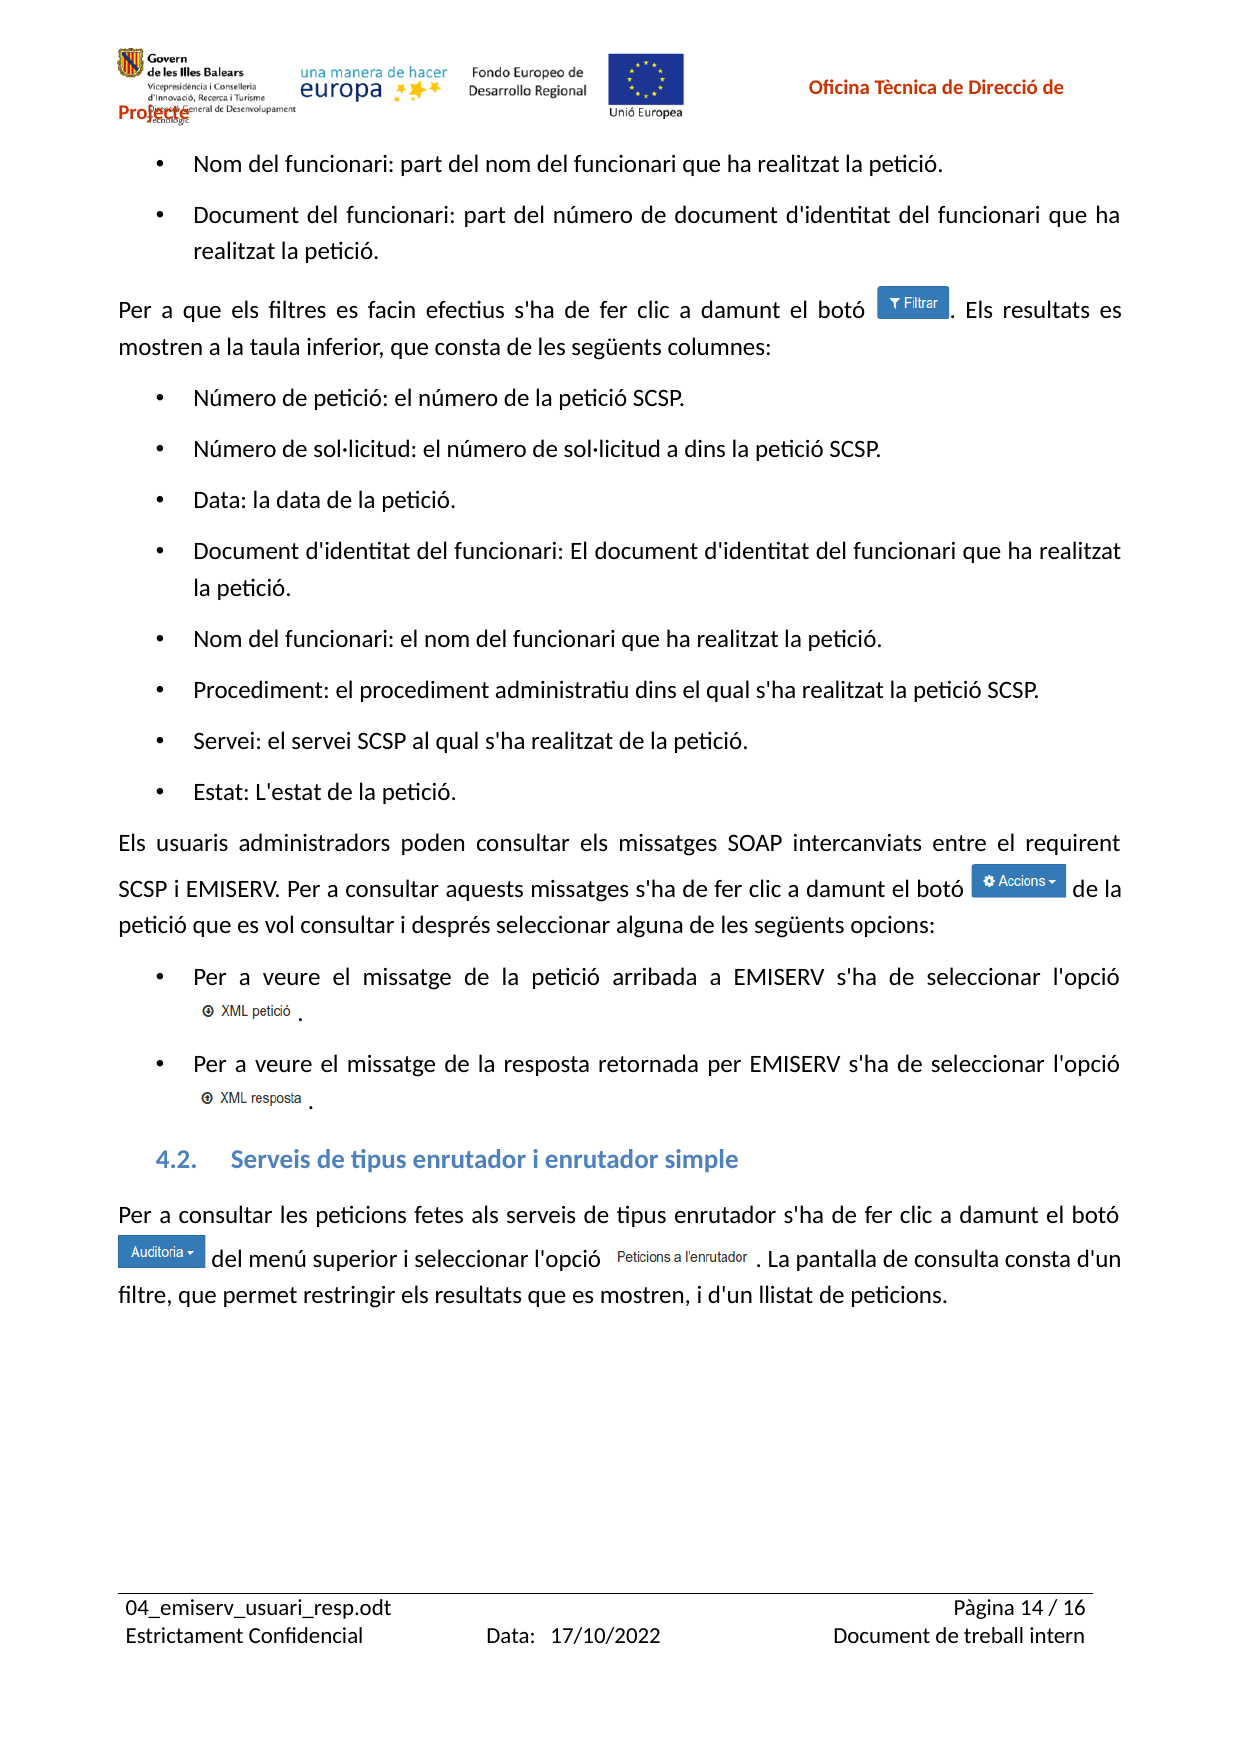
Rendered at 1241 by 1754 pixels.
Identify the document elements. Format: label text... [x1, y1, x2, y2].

picture [877, 286, 950, 319]
text Per a consultar les peticions fetes als serveis de tipus enrutador s'ha de fer clic a damunt el botó del menú superior i seleccionar l'opció . La pantalla de consulta consta d'un filtre, que permet restringir els resultats que es mostren, i d'un llistat de peticions. [118, 1199, 1122, 1310]
list Número de petició: el número de la petició SCSP. [156, 382, 1122, 412]
list Nom del funcionari: part del nom del funcionari que ha realitzat la petició. [156, 148, 1122, 178]
text Els usuaris administradors poden consultar els missatges SOAP intercanviats entre el requirent SCSP i EMISERV. Per a consultar aquests missatges s'ha de fer clic a damunt el botó de la petició que es vol consultar i després seleccionar alguna de les següents opcions: [118, 828, 1122, 940]
list Document del funcionari: part del número de document d'identitat del funcionari que ha realitzat la petició. [156, 199, 1122, 266]
list Nom del funcionari: el nom del funcionari que ha realitzat la petició. [156, 623, 1122, 653]
picture [117, 48, 685, 126]
picture [118, 1235, 206, 1268]
list Per a veure el missatge de la petició arribada a EMISERV s'ha de seleccionar l'opció . [156, 961, 1122, 1028]
picture [193, 1085, 308, 1110]
list Data: la data de la petició. [156, 484, 1122, 515]
list Document d'identitat del funcionari: El document d'identitat del funcionari que ha realitzat la petició. [156, 535, 1122, 602]
list Número de sol·licitud: el número de sol·licitud a dins la petició SCSP. [156, 433, 1122, 463]
picture [607, 1245, 756, 1268]
text Per a que els filtres es facin efectius s'ha de fer clic a damunt el botó . Els resultats es mostren a la taula inferior, que consta de les següents columnes: [118, 287, 1122, 361]
list Per a veure el missatge de la resposta retornada per EMISERV s'ha de seleccionar l'opció . [156, 1048, 1122, 1115]
list Estat: L'estat de la petició. [156, 776, 1122, 807]
picture [193, 997, 298, 1022]
list Servei: el servei SCSP al qual s'ha realitzat de la petició. [156, 725, 1122, 756]
list Procediment: el procediment administratiu dins el qual s'ha realitzat la petició SCSP. [156, 674, 1122, 705]
subtitle Serveis de tipus enrutador i enrutador simple [156, 1142, 1122, 1175]
picture [971, 864, 1067, 898]
